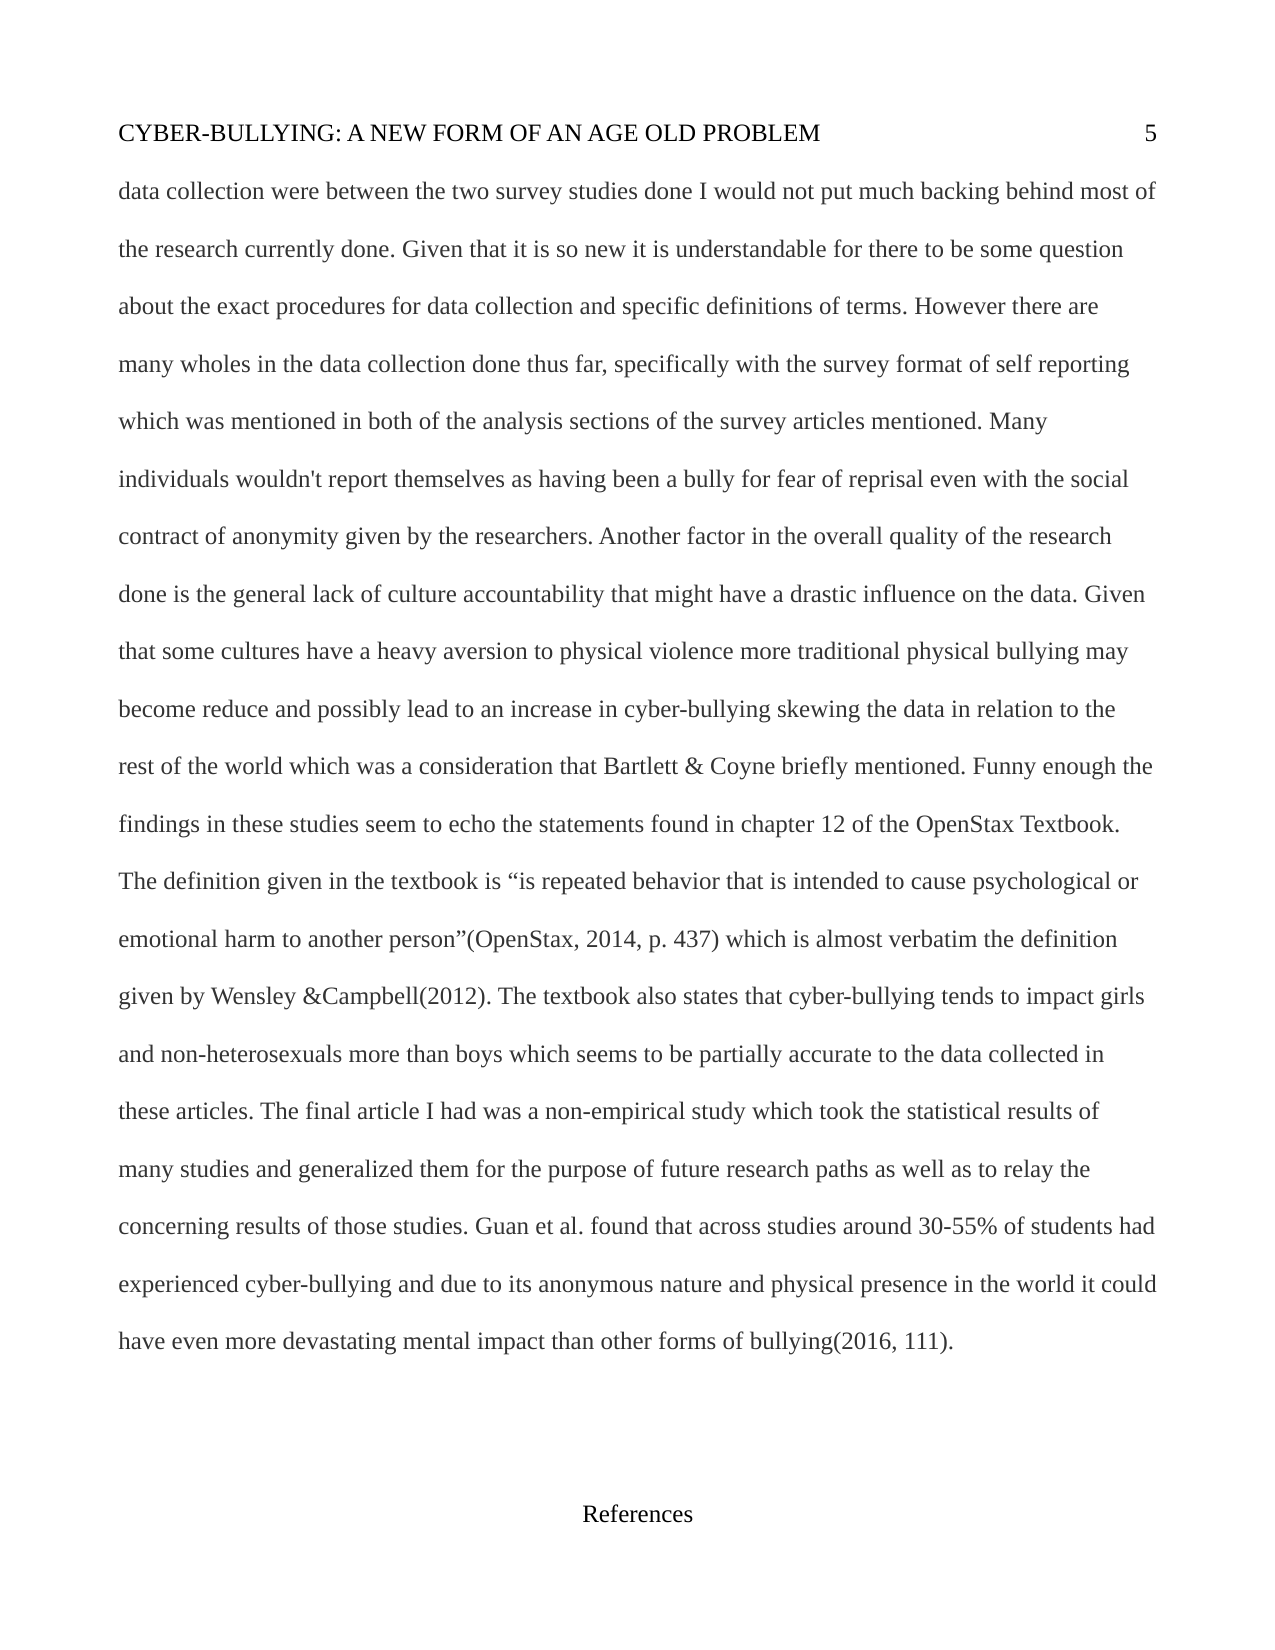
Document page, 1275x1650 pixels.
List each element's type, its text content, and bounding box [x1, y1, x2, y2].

text data collection were between the two survey studies done I would not put much backing behind most of the research currently done. Given that it is so new it is understandable for there to be some question about the exact procedures for data collection and specific definitions of terms. However there are many wholes in the data collection done thus far, specifically with the survey format of self reporting which was mentioned in both of the analysis sections of the survey articles mentioned. Many individuals wouldn't report themselves as having been a bully for fear of reprisal even with the social contract of anonymity given by the researchers. Another factor in the overall quality of the research done is the general lack of culture accountability that might have a drastic influence on the data. Given that some cultures have a heavy aversion to physical violence more traditional physical bullying may become reduce and possibly lead to an increase in cyber-bullying skewing the data in relation to the rest of the world which was a consideration that Bartlett & Coyne briefly mentioned. Funny enough the findings in these studies seem to echo the statements found in chapter 12 of the OpenStax Textbook. The definition given in the textbook is “is repeated behavior that is intended to cause psychological or emotional harm to another person”(OpenStax, 2014, p. 437) which is almost verbatim the definition given by Wensley &Campbell(2012). The textbook also states that cyber-bullying tends to impact girls and non-heterosexuals more than boys which seems to be partially accurate to the data collected in these articles. The final article I had was a non-empirical study which took the statistical results of many studies and generalized them for the purpose of future research paths as well as to relay the concerning results of those studies. Guan et al. found that across studies around 30-55% of students had experienced cyber-bullying and due to its anonymous nature and physical presence in the world it could have even more devastating mental impact than other forms of bullying(2016, 111). [118, 176, 1157, 1355]
text References [118, 1499, 1157, 1528]
